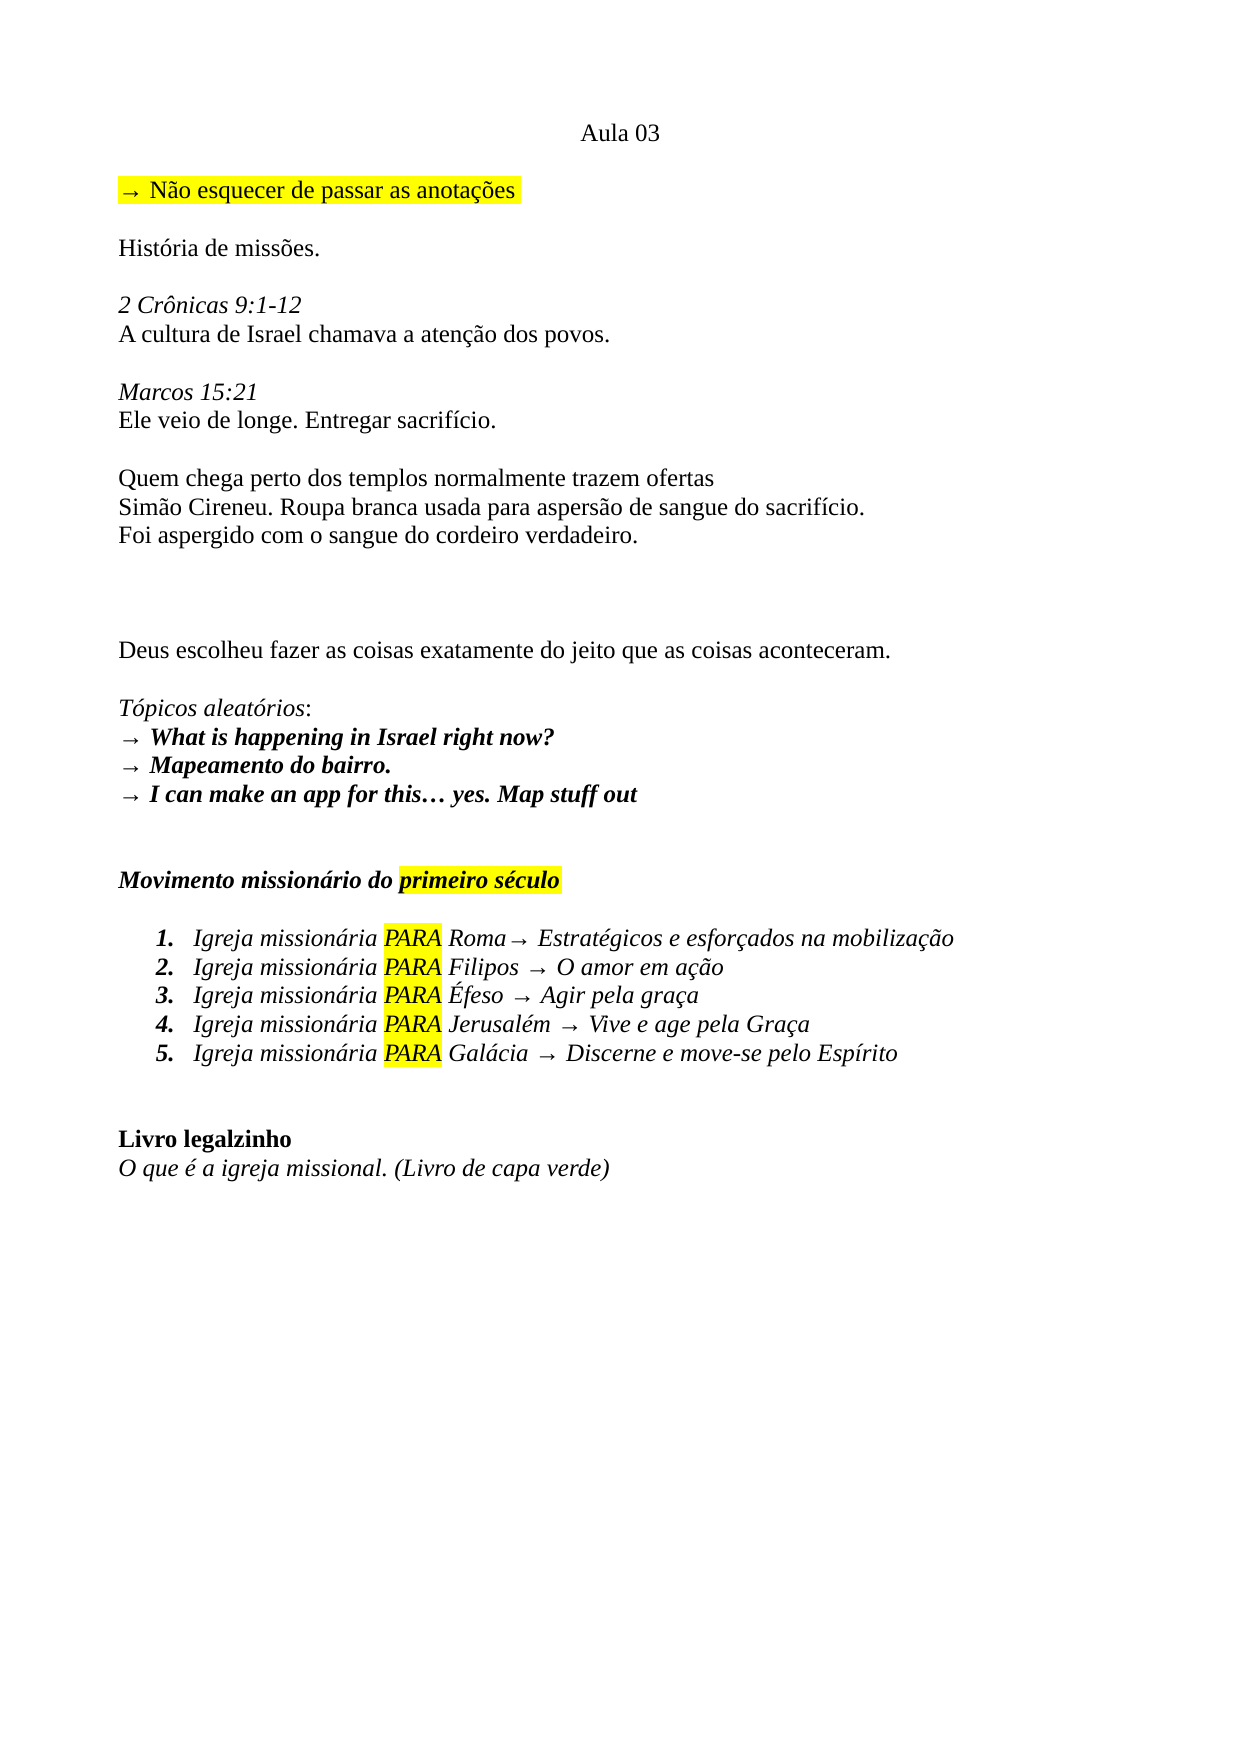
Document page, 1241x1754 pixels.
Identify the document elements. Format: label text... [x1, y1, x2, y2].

text → Mapeamento do bairro. [118, 751, 1122, 779]
text → I can make an app for this… yes. Map stuff out [118, 779, 1122, 808]
text Deus escolheu fazer as coisas exatamente do jeito que as coisas aconteceram. [118, 636, 1122, 664]
text Foi aspergido com o sangue do cordeiro verdadeiro. [118, 521, 1122, 549]
text História de missões. [118, 233, 1122, 262]
text Movimento missionário do primeiro século [118, 866, 1122, 894]
text Marcos 15:21 [118, 377, 1122, 406]
text Quem chega perto dos templos normalmente trazem ofertas [118, 463, 1122, 492]
text A cultura de Israel chamava a atenção dos povos. [118, 319, 1122, 348]
list Igreja missionária PARA Galácia → Discerne e move-se pelo Espírito [156, 1038, 1122, 1067]
text Ele veio de longe. Entregar sacrifício. [118, 406, 1122, 434]
list Igreja missionária PARA Filipos → O amor em ação [156, 952, 1122, 981]
list Igreja missionária PARA Éfeso → Agir pela graça [156, 981, 1122, 1009]
text → What is happening in Israel right now? [118, 722, 1122, 751]
text Simão Cireneu. Roupa branca usada para aspersão de sangue do sacrifício. [118, 492, 1122, 521]
text O que é a igreja missional. (Livro de capa verde) [118, 1153, 1122, 1182]
text → Não esquecer de passar as anotações [118, 176, 1122, 204]
text Aula 03 [118, 118, 1122, 147]
list Igreja missionária PARA Roma→ Estratégicos e esforçados na mobilização [156, 923, 1122, 952]
text Livro legalzinho [118, 1124, 1122, 1153]
text Tópicos aleatórios: [118, 693, 1122, 722]
list Igreja missionária PARA Jerusalém → Vive e age pela Graça [156, 1009, 1122, 1038]
text 2 Crônicas 9:1-12 [118, 291, 1122, 319]
